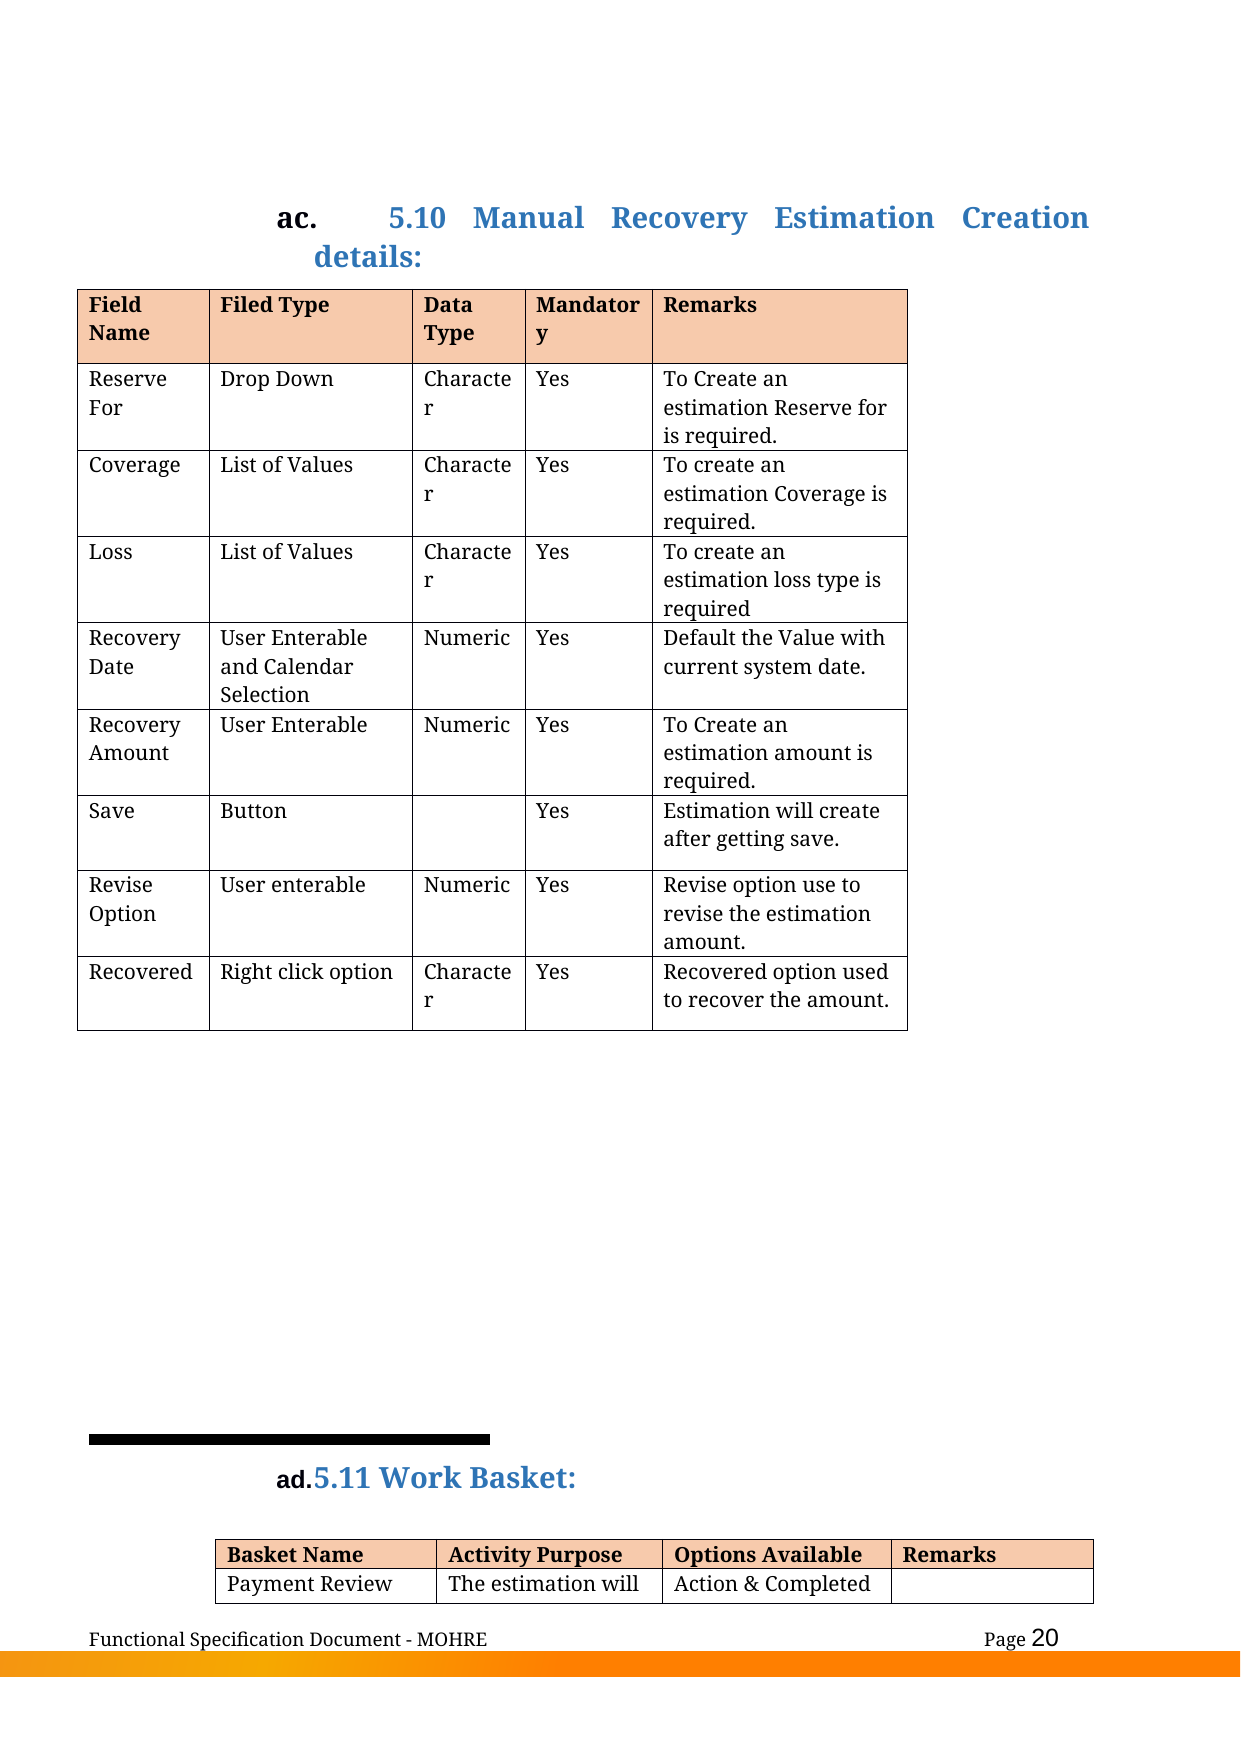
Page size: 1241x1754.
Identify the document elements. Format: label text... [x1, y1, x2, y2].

table_cell Button [210, 796, 412, 869]
table_cell Right click option [210, 957, 412, 1030]
table_cell Save [78, 796, 209, 869]
table_header Filed Type [210, 290, 412, 363]
table_cell To Create an estimation amount is required. [653, 710, 907, 795]
table_header Basket Name [216, 1540, 436, 1568]
table_header Mandatory [526, 290, 652, 363]
table_cell User Enterable and Calendar Selection [210, 623, 412, 709]
table_cell Yes [526, 796, 652, 869]
table_cell Character [413, 364, 525, 449]
table_header Remarks [892, 1540, 1093, 1568]
table_cell [413, 796, 525, 869]
table_cell To create an estimation Coverage is required. [653, 451, 907, 536]
table_cell Yes [526, 957, 652, 1030]
table_cell Loss [78, 537, 209, 622]
table_cell Yes [526, 451, 652, 536]
table_cell Coverage [78, 451, 209, 536]
table_cell User enterable [210, 871, 412, 956]
table_cell Revise option use to revise the estimation amount. [653, 871, 907, 956]
table_cell Payment Review [216, 1569, 436, 1603]
table_cell Numeric [413, 871, 525, 956]
table_cell Revise Option [78, 871, 209, 956]
table_cell Drop Down [210, 364, 412, 449]
table_cell Default the Value with current system date. [653, 623, 907, 709]
table_cell Estimation will create after getting save. [653, 796, 907, 869]
table_cell Action & Completed [663, 1569, 891, 1603]
table_cell User Enterable [210, 710, 412, 795]
table_cell Numeric [413, 623, 525, 709]
table_cell Numeric [413, 710, 525, 795]
table_header Field Name [78, 290, 209, 363]
table_cell To create an estimation loss type is required [653, 537, 907, 622]
subtitle 5.11 Work Basket: [276, 1458, 1090, 1497]
table_cell Character [413, 537, 525, 622]
table_cell List of Values [210, 537, 412, 622]
table_header Activity Purpose [437, 1540, 662, 1568]
table_cell Character [413, 957, 525, 1030]
table_cell Yes [526, 364, 652, 449]
table_cell Recovered option used to recover the amount. [653, 957, 907, 1030]
table_header Options Available [663, 1540, 891, 1568]
table_cell [892, 1569, 1093, 1603]
table_cell To Create an estimation Reserve for is required. [653, 364, 907, 449]
table_cell Yes [526, 623, 652, 709]
table_cell Yes [526, 710, 652, 795]
table_header Data Type [413, 290, 525, 363]
table_cell Recovered [78, 957, 209, 1030]
table_cell The estimation will [437, 1569, 662, 1603]
table_cell Character [413, 451, 525, 536]
table_header Remarks [653, 290, 907, 363]
table_cell List of Values [210, 451, 412, 536]
table_cell Recovery Date [78, 623, 209, 709]
table_cell Yes [526, 871, 652, 956]
table_cell Recovery Amount [78, 710, 209, 795]
subtitle 5.10 Manual Recovery Estimation Creation details: [276, 197, 1090, 276]
table_cell Yes [526, 537, 652, 622]
table_cell Reserve For [78, 364, 209, 449]
